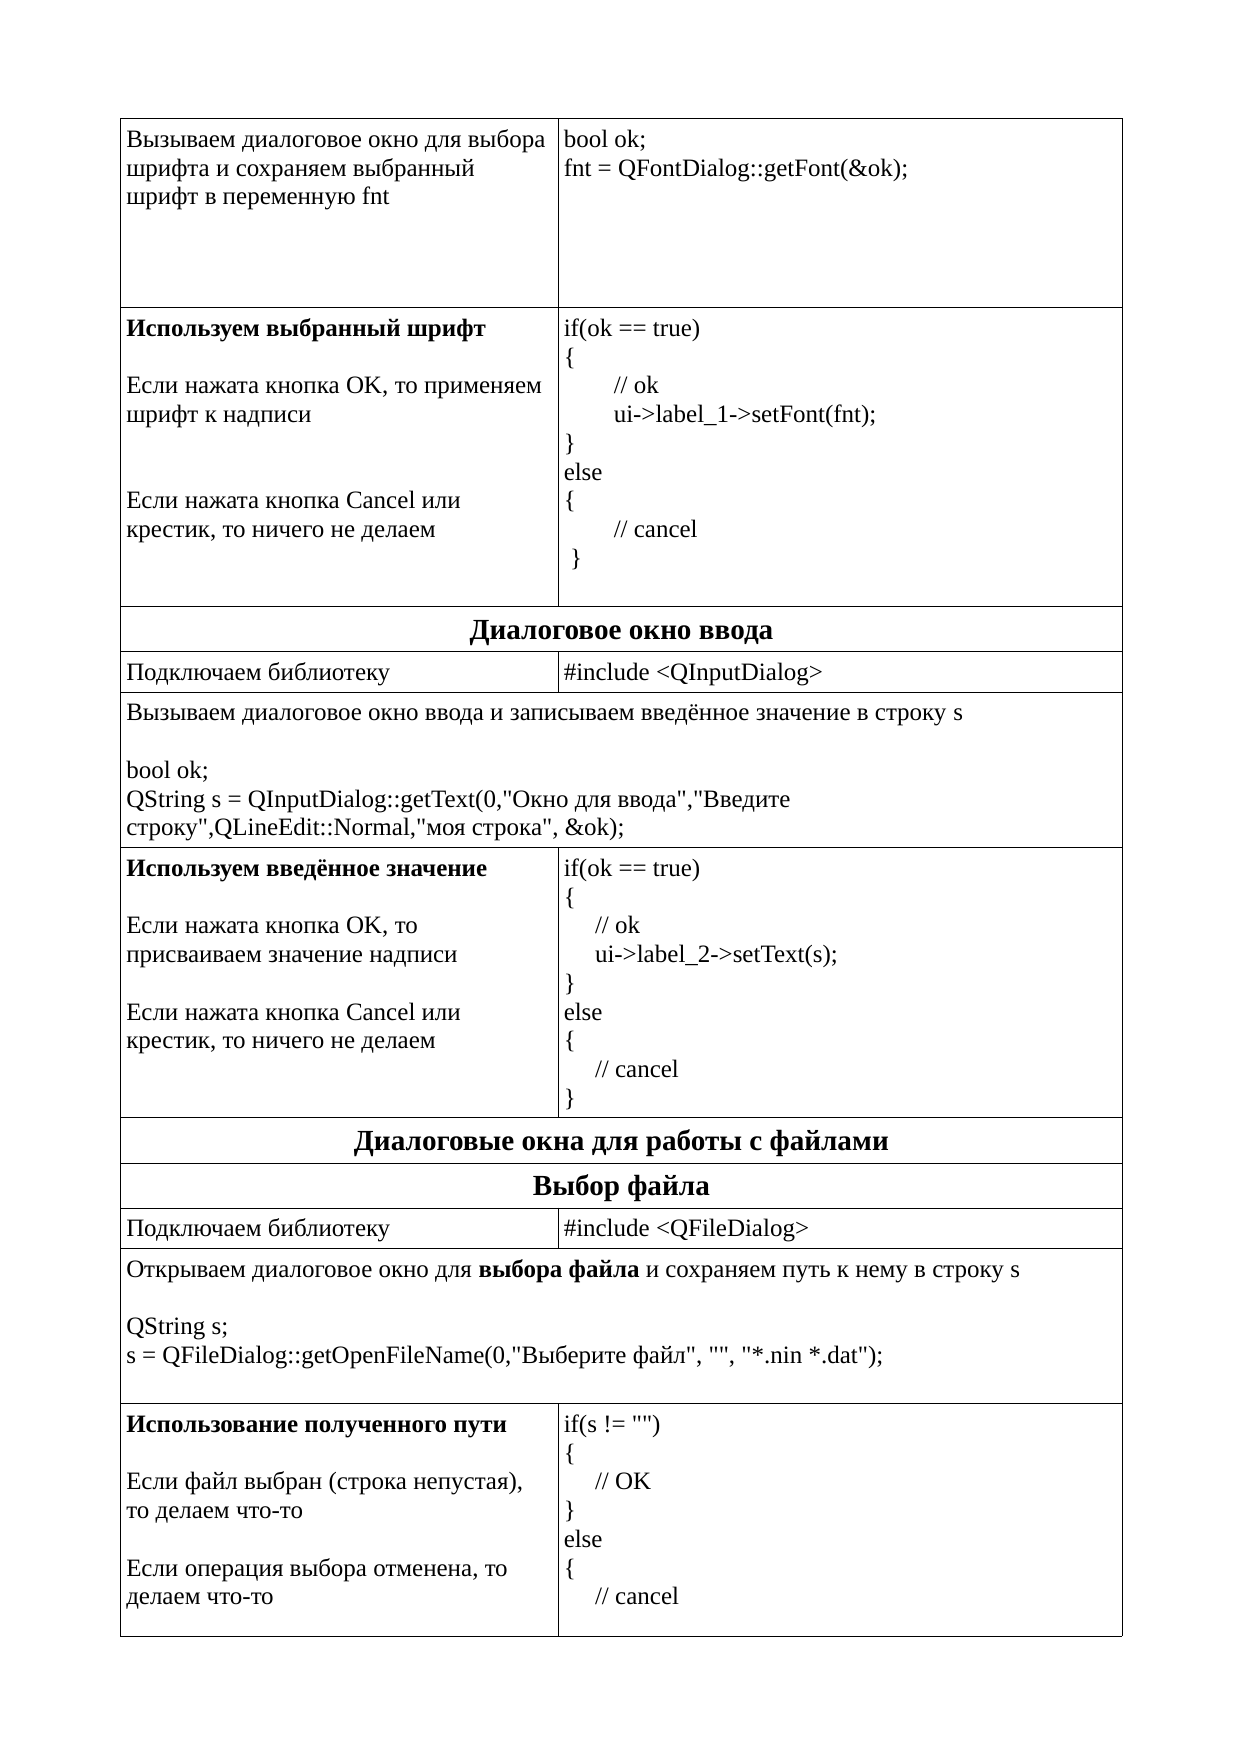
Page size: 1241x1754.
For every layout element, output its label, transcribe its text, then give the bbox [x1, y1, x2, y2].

table_cell #include <QInputDialog> [559, 652, 1122, 692]
table_cell Вызываем диалоговое окно для выбора шрифта и сохраняем выбранный шрифт в переменную fnt [121, 119, 558, 307]
table_cell Вызываем диалоговое окно ввода и записываем введённое значение в строку s bool ok; QString s = QInputDialog::getText(0,"Окно для ввода","Введите строку",QLineEdit::Normal,"моя строка", &ok); [121, 693, 1122, 847]
table_cell Подключаем библиотеку [121, 652, 558, 692]
table_cell Диалоговые окна для работы с файлами [121, 1118, 1122, 1162]
table_cell Используем выбранный шрифт Если нажата кнопка OK, то применяем шрифт к надписи Если нажата кнопка Cancel или крестик, то ничего не делаем [121, 308, 558, 606]
table_cell if(ok == true) { // ok ui->label_1->setFont(fnt); } else { // cancel } [559, 308, 1122, 606]
table_cell Открываем диалоговое окно для выбора файла и сохраняем путь к нему в строку s QString s; s = QFileDialog::getOpenFileName(0,"Выберите файл", "", "*.nin *.dat"); [121, 1249, 1122, 1403]
table_cell if(s != "") { // OK } else { // cancel [559, 1404, 1122, 1636]
table_cell if(ok == true) { // ok ui->label_2->setText(s); } else { // cancel } [559, 848, 1122, 1117]
table_cell bool ok; fnt = QFontDialog::getFont(&ok); [559, 119, 1122, 307]
table_cell Выбор файла [121, 1164, 1122, 1207]
table_cell Подключаем библиотеку [121, 1209, 558, 1248]
table_cell Используем введённое значение Если нажата кнопка OK, то присваиваем значение надписи Если нажата кнопка Cancel или крестик, то ничего не делаем [121, 848, 558, 1117]
table_cell Диалоговое окно ввода [121, 607, 1122, 651]
table_cell #include <QFileDialog> [559, 1209, 1122, 1248]
table_cell Использование полученного пути Если файл выбран (строка непустая), то делаем что-то Если операция выбора отменена, то делаем что-то [121, 1404, 558, 1636]
